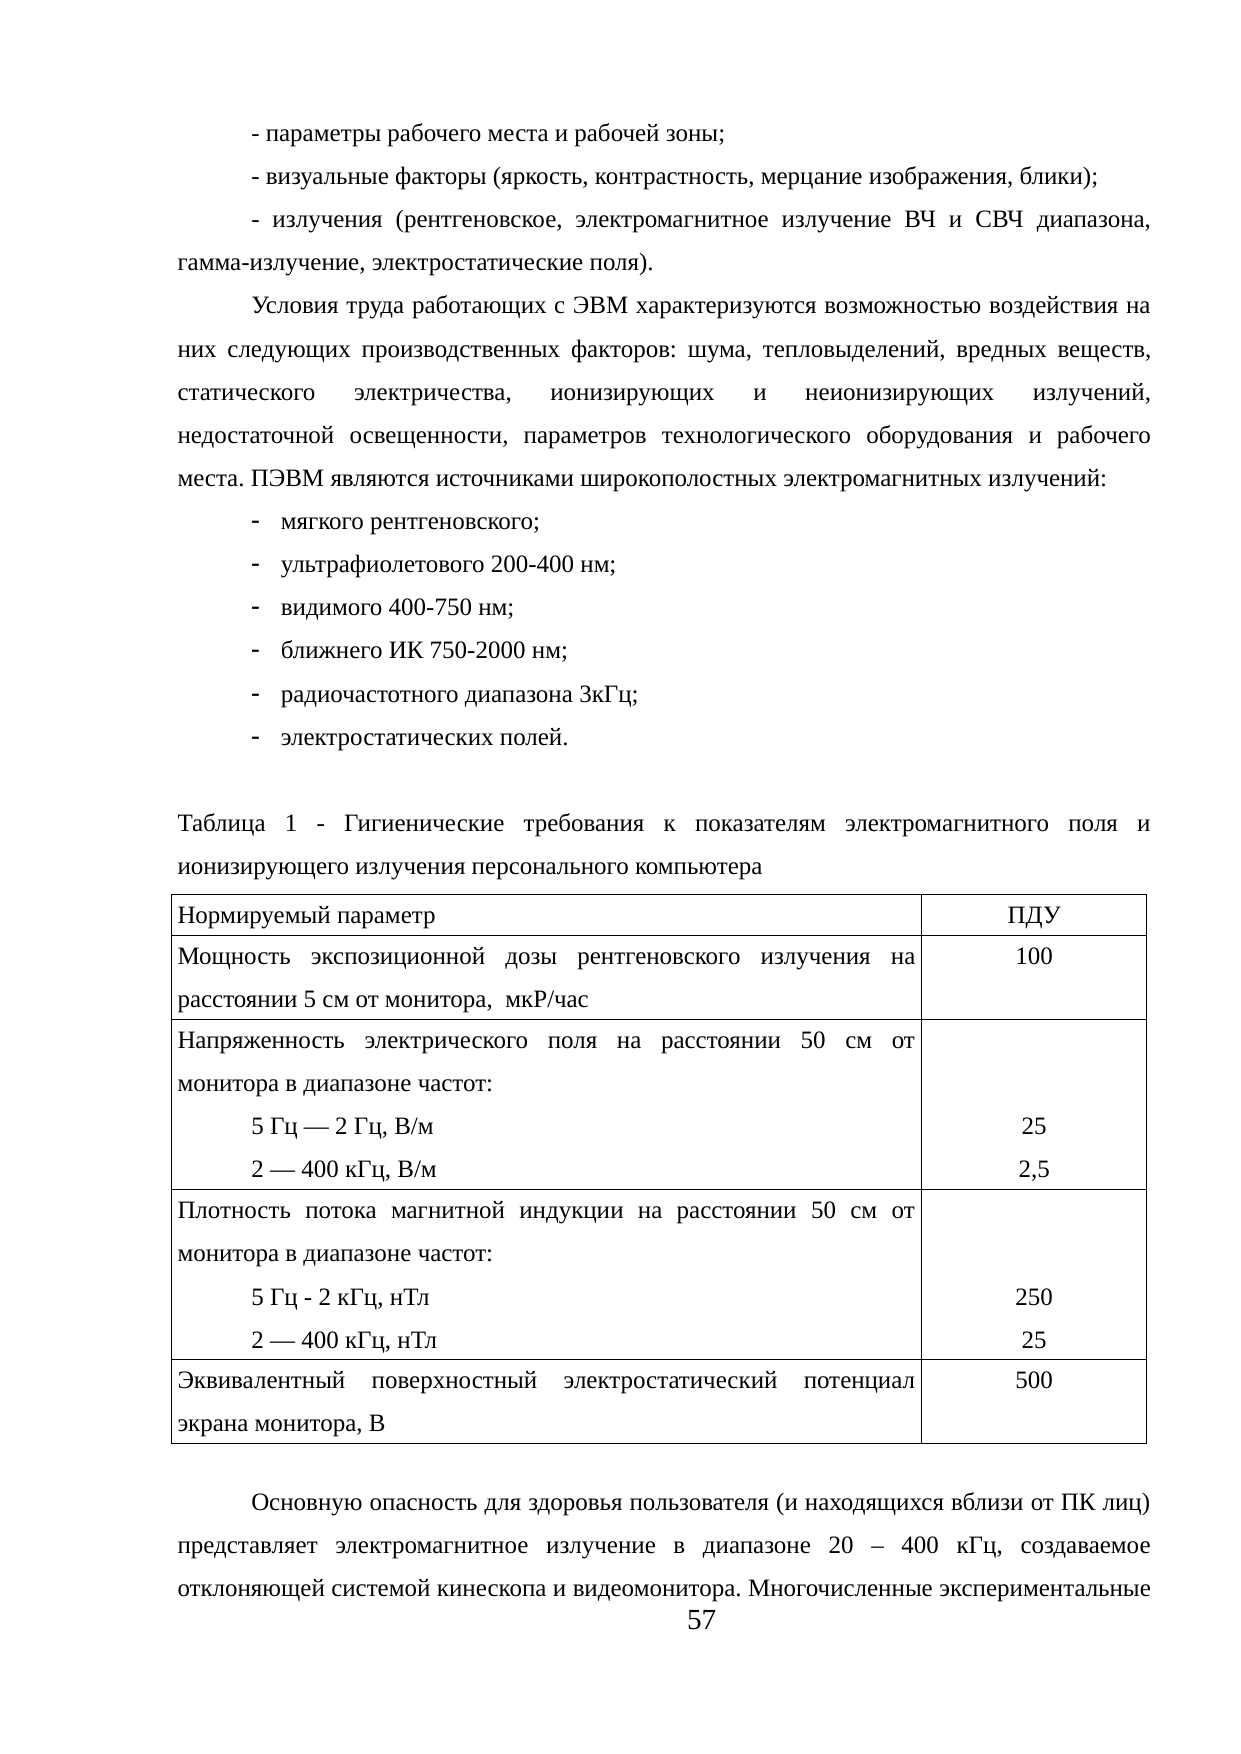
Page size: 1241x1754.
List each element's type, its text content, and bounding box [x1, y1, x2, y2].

list электростатических полей. [177, 722, 1152, 751]
table_header Нормируемый параметр [172, 895, 921, 935]
text Основную опасность для здоровья пользователя (и находящихся вблизи от ПК лиц) представляет электромагнитное излучение в диапазоне 20 – 400 кГц, создаваемое отклоняющей системой кинескопа и видеомонитора. Многочисленные экспериментальные [177, 1487, 1152, 1602]
text - визуальные факторы (яркость, контрастность, мерцание изображения, блики); [177, 161, 1152, 190]
table_cell 250 25 [922, 1190, 1146, 1359]
text Таблица 1 - Гигиенические требования к показателям электромагнитного поля и ионизирующего излучения персонального компьютера [177, 808, 1152, 880]
list радиочастотного диапазона 3кГц; [177, 679, 1152, 707]
text - излучения (рентгеновское, электромагнитное излучение ВЧ и СВЧ диапазона, гамма-излучение, электростатические поля). [177, 204, 1152, 276]
list ближнего ИК 750-2000 нм; [177, 636, 1152, 664]
table_cell Мощность экспозиционной дозы рентгеновского излучения на расстоянии 5 см от монитора, мкР/час [172, 936, 921, 1019]
table_cell Эквивалентный поверхностный электростатический потенциал экрана монитора, В [172, 1360, 921, 1443]
table_cell 100 [922, 936, 1146, 1019]
table_cell Напряженность электрического поля на расстоянии 50 см от монитора в диапазоне частот: 5 Гц — 2 Гц, В/м 2 — 400 кГц, В/м [172, 1020, 921, 1189]
list видимого 400-750 нм; [177, 592, 1152, 621]
text - параметры рабочего места и рабочей зоны; [177, 118, 1152, 147]
table_cell Плотность потока магнитной индукции на расстоянии 50 см от монитора в диапазоне частот: 5 Гц - 2 кГц, нТл 2 — 400 кГц, нТл [172, 1190, 921, 1359]
list ультрафиолетового 200-400 нм; [177, 549, 1152, 578]
text Условия труда работающих с ЭВМ характеризуются возможностью воздействия на них следующих производственных факторов: шума, тепловыделений, вредных веществ, статического электричества, ионизирующих и неионизирующих излучений, недостаточной освещенности, параметров технологического оборудования и рабочего места. ПЭВМ являются источниками широкополостных электромагнитных излучений: [177, 291, 1152, 492]
table_cell 500 [922, 1360, 1146, 1443]
table_header ПДУ [922, 895, 1146, 935]
table_cell 25 2,5 [922, 1020, 1146, 1189]
list мягкого рентгеновского; [177, 506, 1152, 535]
